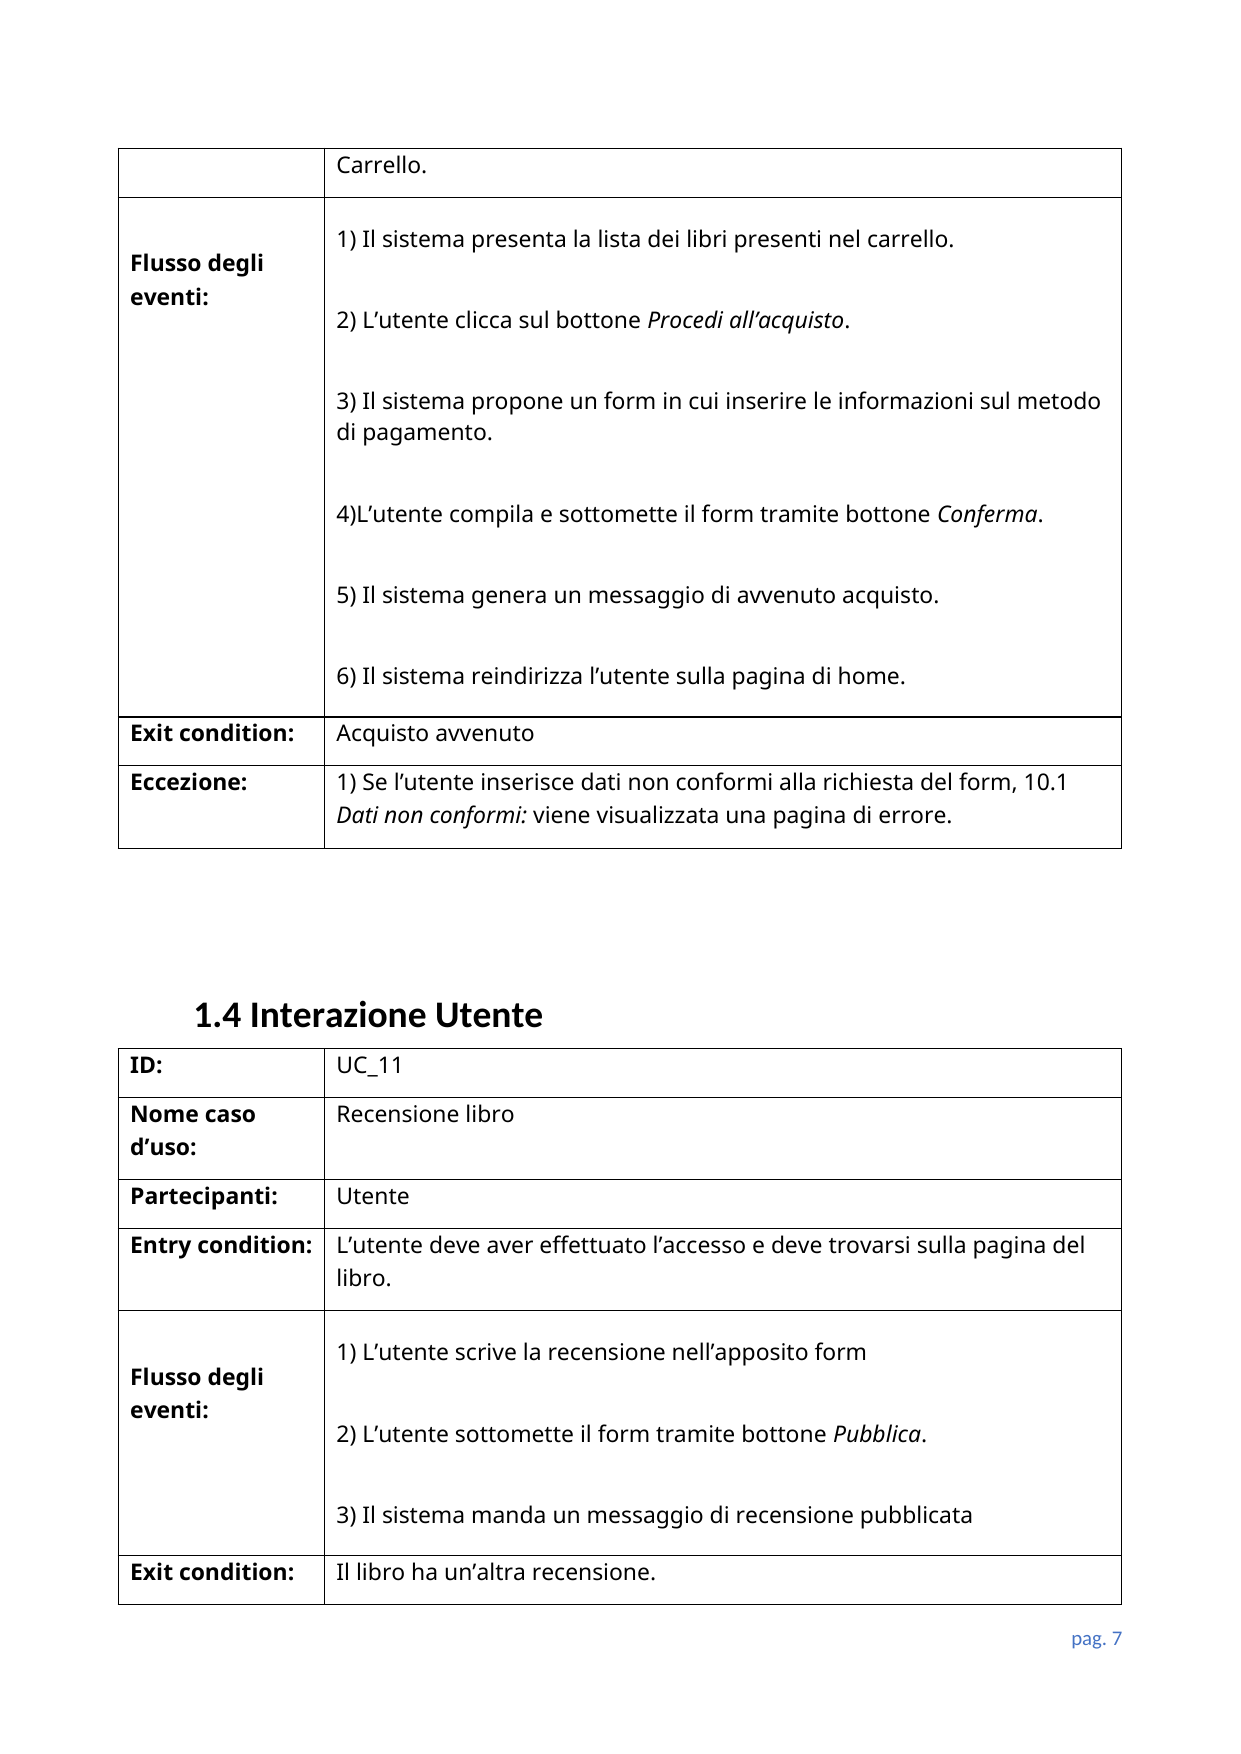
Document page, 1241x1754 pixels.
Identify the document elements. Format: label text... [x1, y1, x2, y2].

table_cell 1) Se l’utente inserisce dati non conformi alla richiesta del form, 10.1 Dati non conformi: viene visualizzata una pagina di errore. [325, 766, 1121, 847]
table_cell [119, 149, 324, 197]
table_cell Flusso degli eventi: [119, 1311, 324, 1555]
table_cell Carrello. [325, 149, 1121, 197]
table_header ID: [119, 1049, 324, 1097]
table_cell Acquisto avvenuto [325, 718, 1121, 765]
table_cell Entry condition: [119, 1229, 324, 1310]
table_cell Partecipanti: [119, 1180, 324, 1228]
table_cell Utente [325, 1180, 1121, 1228]
table_cell L’utente deve aver effettuato l’accesso e deve trovarsi sulla pagina del libro. [325, 1229, 1121, 1310]
table_header UC_11 [325, 1049, 1121, 1097]
table_cell Nome caso d’uso: [119, 1098, 324, 1179]
subtitle 1.4 Interazione Utente [118, 991, 1122, 1037]
table_cell Flusso degli eventi: [119, 198, 324, 716]
table_cell Eccezione: [119, 766, 324, 847]
table_cell Exit condition: [119, 718, 324, 765]
table_cell 1) Il sistema presenta la lista dei libri presenti nel carrello. 2) L’utente clicca sul bottone Procedi all’acquisto. 3) Il sistema propone un form in cui inserire le informazioni sul metodo di pagamento. 4)L’utente compila e sottomette il form tramite bottone Conferma. 5) Il sistema genera un messaggio di avvenuto acquisto. 6) Il sistema reindirizza l’utente sulla pagina di home. [325, 198, 1121, 716]
table_cell Il libro ha un’altra recensione. [325, 1556, 1121, 1604]
table_cell Exit condition: [119, 1556, 324, 1604]
table_cell 1) L’utente scrive la recensione nell’apposito form 2) L’utente sottomette il form tramite bottone Pubblica. 3) Il sistema manda un messaggio di recensione pubblicata [325, 1311, 1121, 1555]
table_cell Recensione libro [325, 1098, 1121, 1179]
